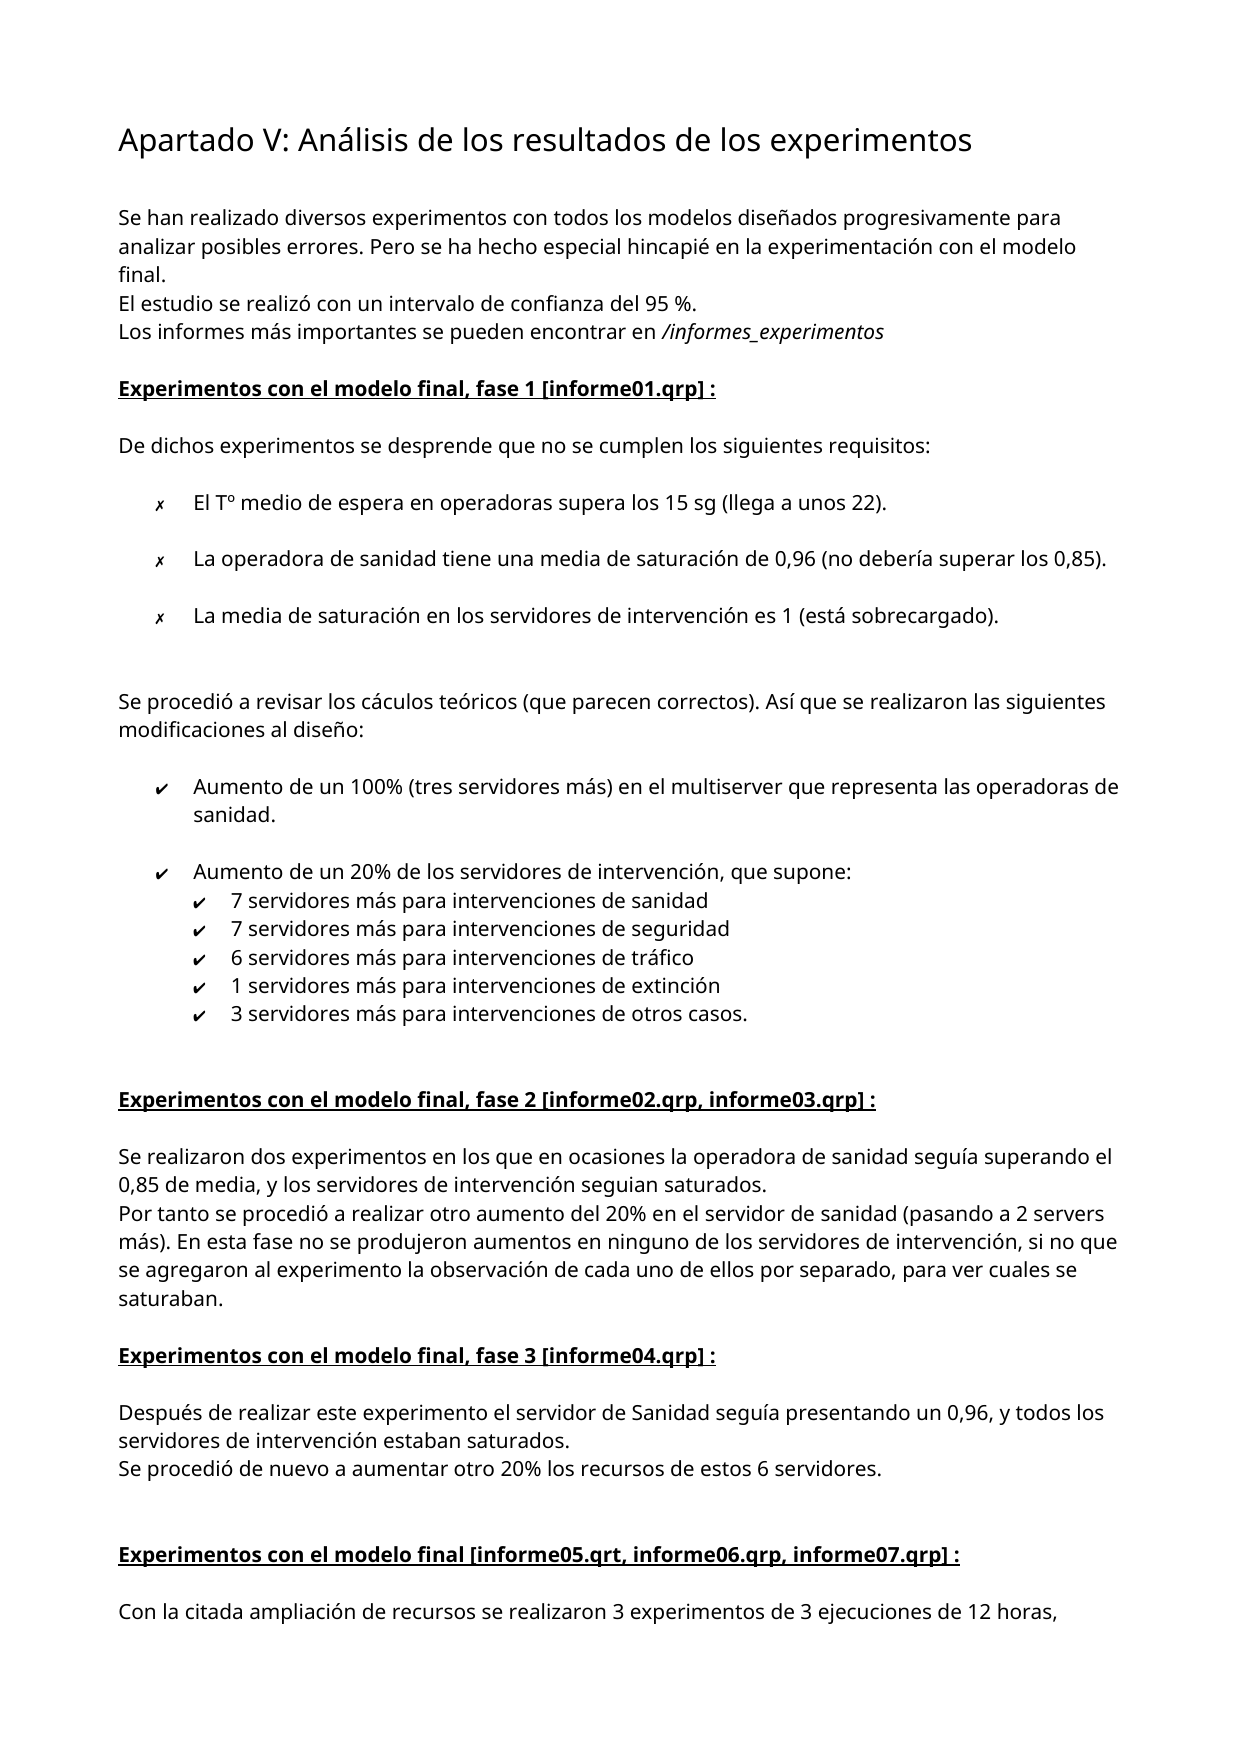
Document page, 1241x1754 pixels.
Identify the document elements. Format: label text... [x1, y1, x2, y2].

text Con la citada ampliación de recursos se realizaron 3 experimentos de 3 ejecuciones de 12 horas, [118, 1597, 1122, 1625]
list Aumento de un 100% (tres servidores más) en el multiserver que representa las operadoras de sanidad. [156, 772, 1122, 857]
list La operadora de sanidad tiene una media de saturación de 0,96 (no debería superar los 0,85). [156, 544, 1122, 601]
list 1 servidores más para intervenciones de extinción [193, 971, 1122, 999]
text Los informes más importantes se pueden encontrar en /informes_experimentos [118, 317, 1122, 346]
text De dichos experimentos se desprende que no se cumplen los siguientes requisitos: [118, 431, 1122, 459]
list 6 servidores más para intervenciones de tráfico [193, 943, 1122, 971]
list Aumento de un 20% de los servidores de intervención, que supone: [156, 857, 1122, 886]
list 7 servidores más para intervenciones de seguridad [193, 914, 1122, 943]
list El Tº medio de espera en operadoras supera los 15 sg (llega a unos 22). [156, 488, 1122, 544]
text Se procedió a revisar los cáculos teóricos (que parecen correctos). Así que se realizaron las siguientes modificaciones al diseño: [118, 687, 1122, 744]
list La media de saturación en los servidores de intervención es 1 (está sobrecargado). [156, 601, 1122, 658]
text Se realizaron dos experimentos en los que en ocasiones la operadora de sanidad seguía superando el 0,85 de media, y los servidores de intervención seguian saturados. Por tanto se procedió a realizar otro aumento del 20% en el servidor de sanidad (pasando a 2 servers más). En esta fase no se produjeron aumentos en ninguno de los servidores de intervención, si no que se agregaron al experimento la observación de cada uno de ellos por separado, para ver cuales se saturaban. [118, 1142, 1122, 1312]
text Después de realizar este experimento el servidor de Sanidad seguía presentando un 0,96, y todos los servidores de intervención estaban saturados. [118, 1398, 1122, 1454]
list 3 servidores más para intervenciones de otros casos. [193, 999, 1122, 1028]
text Experimentos con el modelo final, fase 2 [informe02.qrp, informe03.qrp] : [118, 1085, 1122, 1113]
text Experimentos con el modelo final [informe05.qrt, informe06.qrp, informe07.qrp] : [118, 1540, 1122, 1568]
text Apartado V: Análisis de los resultados de los experimentos [118, 118, 1122, 161]
text Se procedió de nuevo a aumentar otro 20% los recursos de estos 6 servidores. [118, 1454, 1122, 1483]
list 7 servidores más para intervenciones de sanidad [193, 886, 1122, 914]
text Experimentos con el modelo final, fase 1 [informe01.qrp] : [118, 374, 1122, 402]
text Se han realizado diversos experimentos con todos los modelos diseñados progresivamente para analizar posibles errores. Pero se ha hecho especial hincapié en la experimentación con el modelo final. El estudio se realizó con un intervalo de confianza del 95 %. [118, 203, 1122, 317]
text Experimentos con el modelo final, fase 3 [informe04.qrp] : [118, 1341, 1122, 1369]
